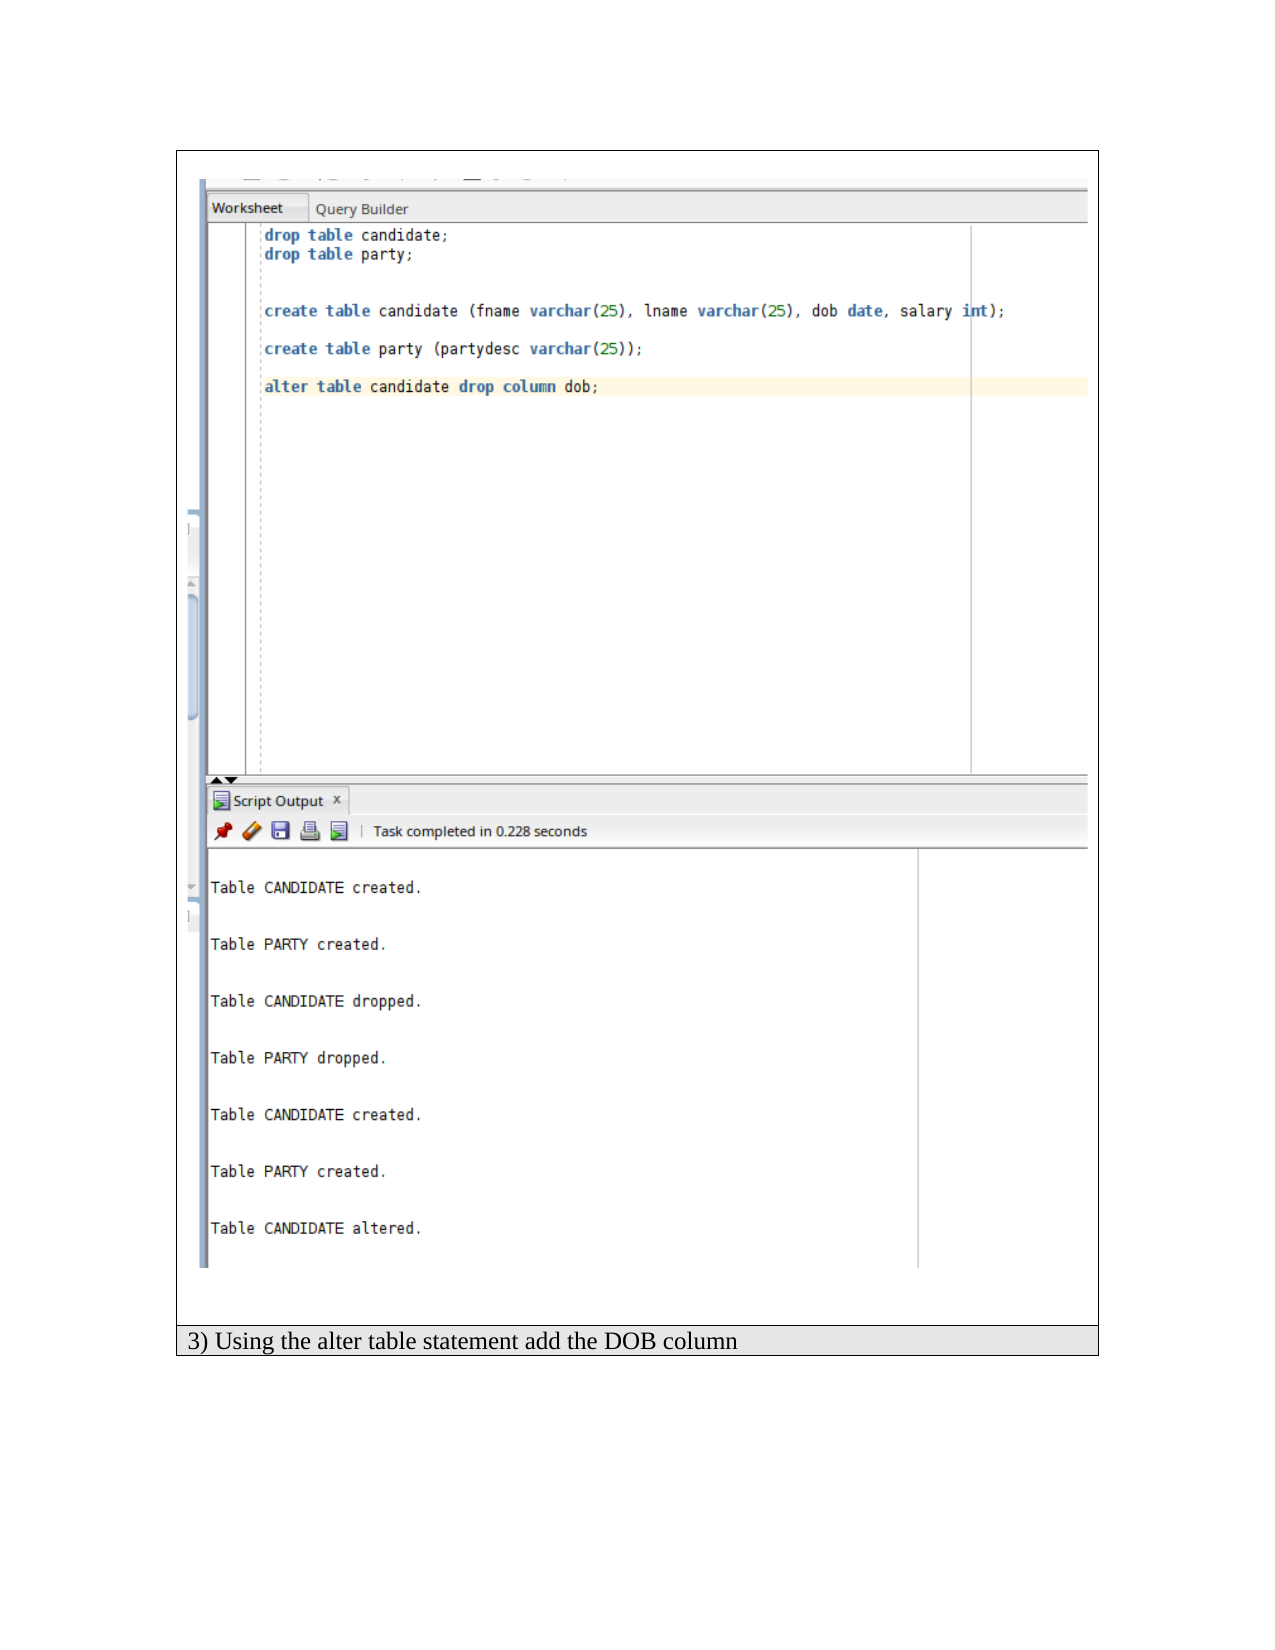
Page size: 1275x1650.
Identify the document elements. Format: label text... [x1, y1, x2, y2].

picture [187, 179, 1088, 1268]
table_cell [177, 151, 1098, 1325]
table_cell 3) Using the alter table statement add the DOB column [177, 1326, 1098, 1355]
